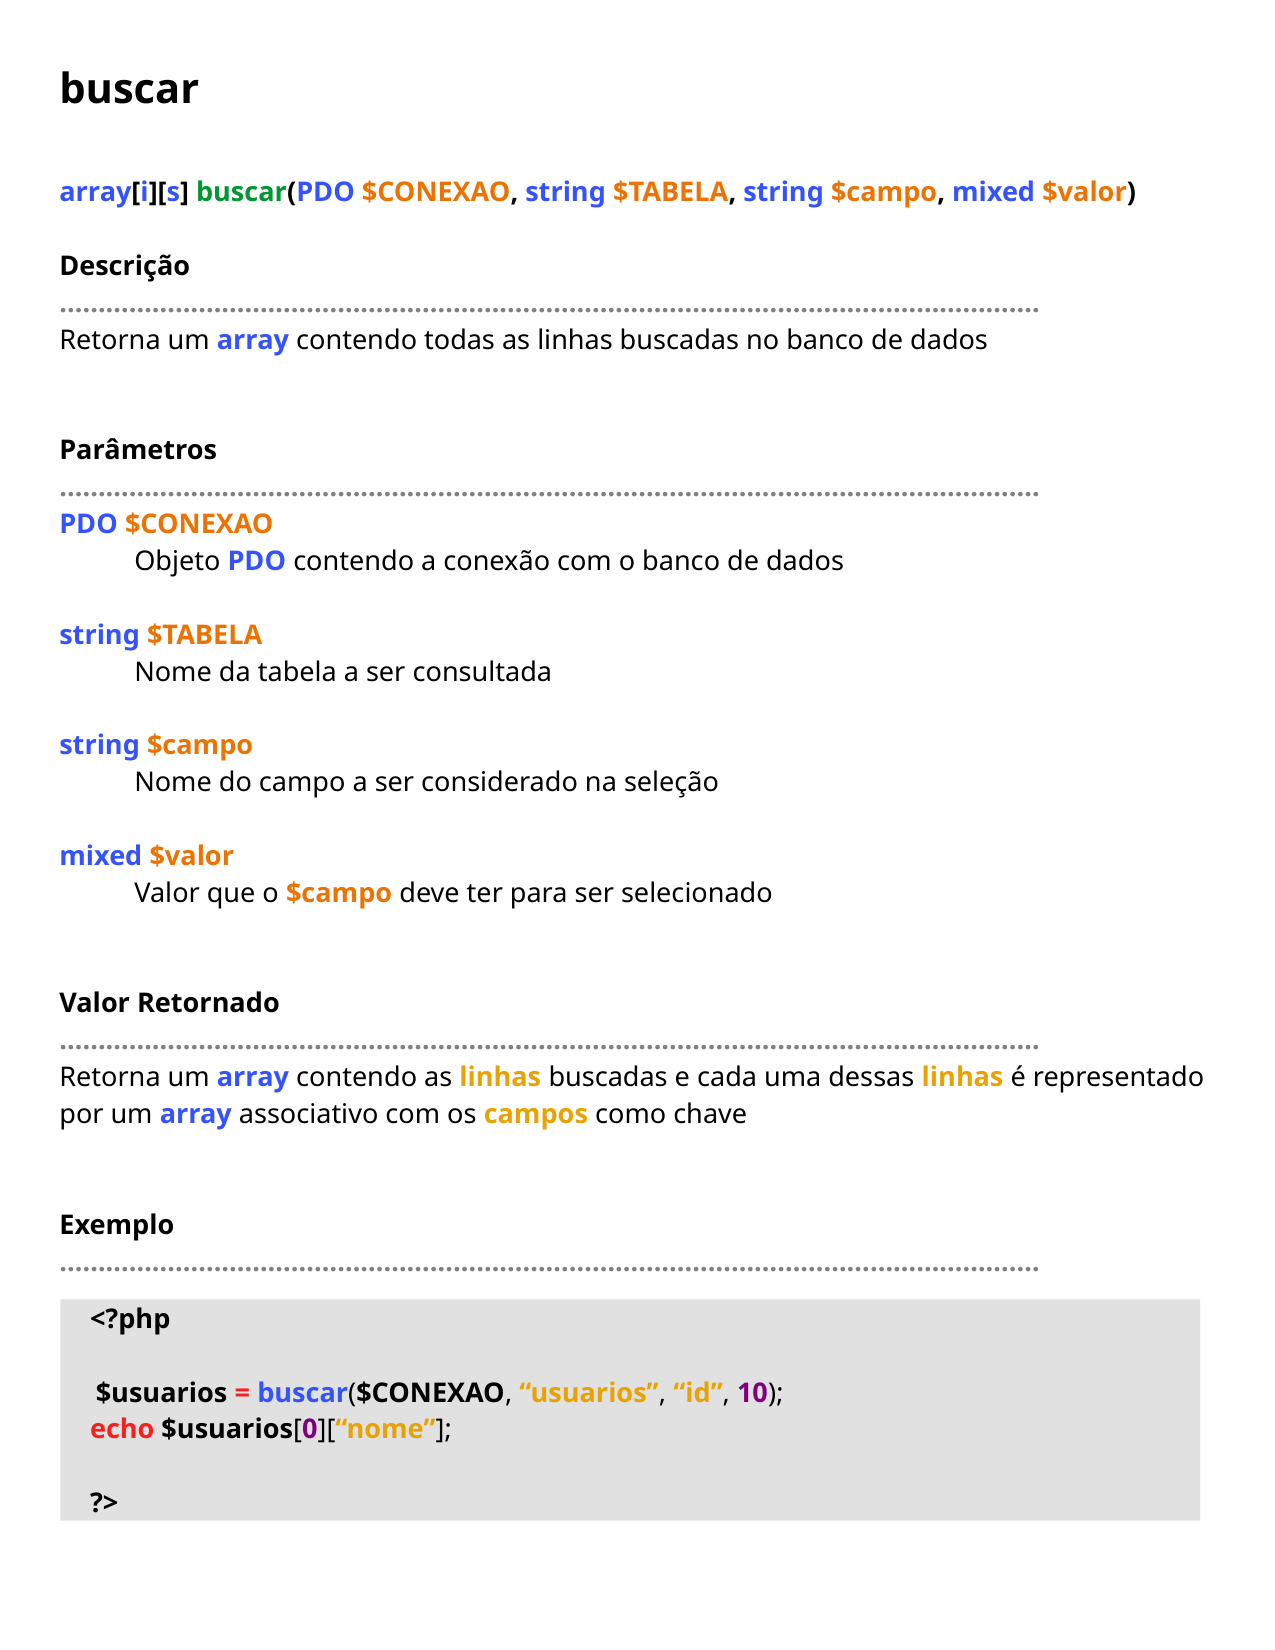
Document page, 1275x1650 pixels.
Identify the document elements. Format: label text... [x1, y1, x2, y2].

text Nome da tabela a ser consultada [59, 652, 1216, 689]
text Parâmetros [59, 431, 1216, 468]
text string $TABELA [59, 615, 1216, 652]
text Nome do campo a ser considerado na seleção [59, 763, 1216, 799]
text Valor que o $campo deve ter para ser selecionado [59, 873, 1216, 910]
text Descrição [59, 246, 1216, 283]
text Exemplo [59, 1205, 1216, 1242]
text mixed $valor [59, 836, 1216, 873]
text …………………………………………………………………………………………………………….… [59, 283, 1216, 320]
text Retorna um array contendo as linhas buscadas e cada uma dessas linhas é representado por um array associativo com os campos como chave [59, 1058, 1216, 1131]
text PDO $CONEXAO [59, 504, 1216, 541]
text Objeto PDO contendo a conexão com o banco de dados [59, 541, 1216, 578]
text Valor Retornado [59, 984, 1216, 1021]
text array[i][s] buscar(PDO $CONEXAO, string $TABELA, string $campo, mixed $valor) [59, 173, 1216, 209]
text …………………………………………………………………………………………………………….… [59, 1242, 1216, 1279]
text string $campo [59, 726, 1216, 763]
text …………………………………………………………………………………………………………….… [59, 468, 1216, 504]
text …………………………………………………………………………………………………………….… [59, 1021, 1216, 1058]
text Retorna um array contendo todas as linhas buscadas no banco de dados [59, 320, 1216, 357]
text buscar [59, 59, 1216, 116]
